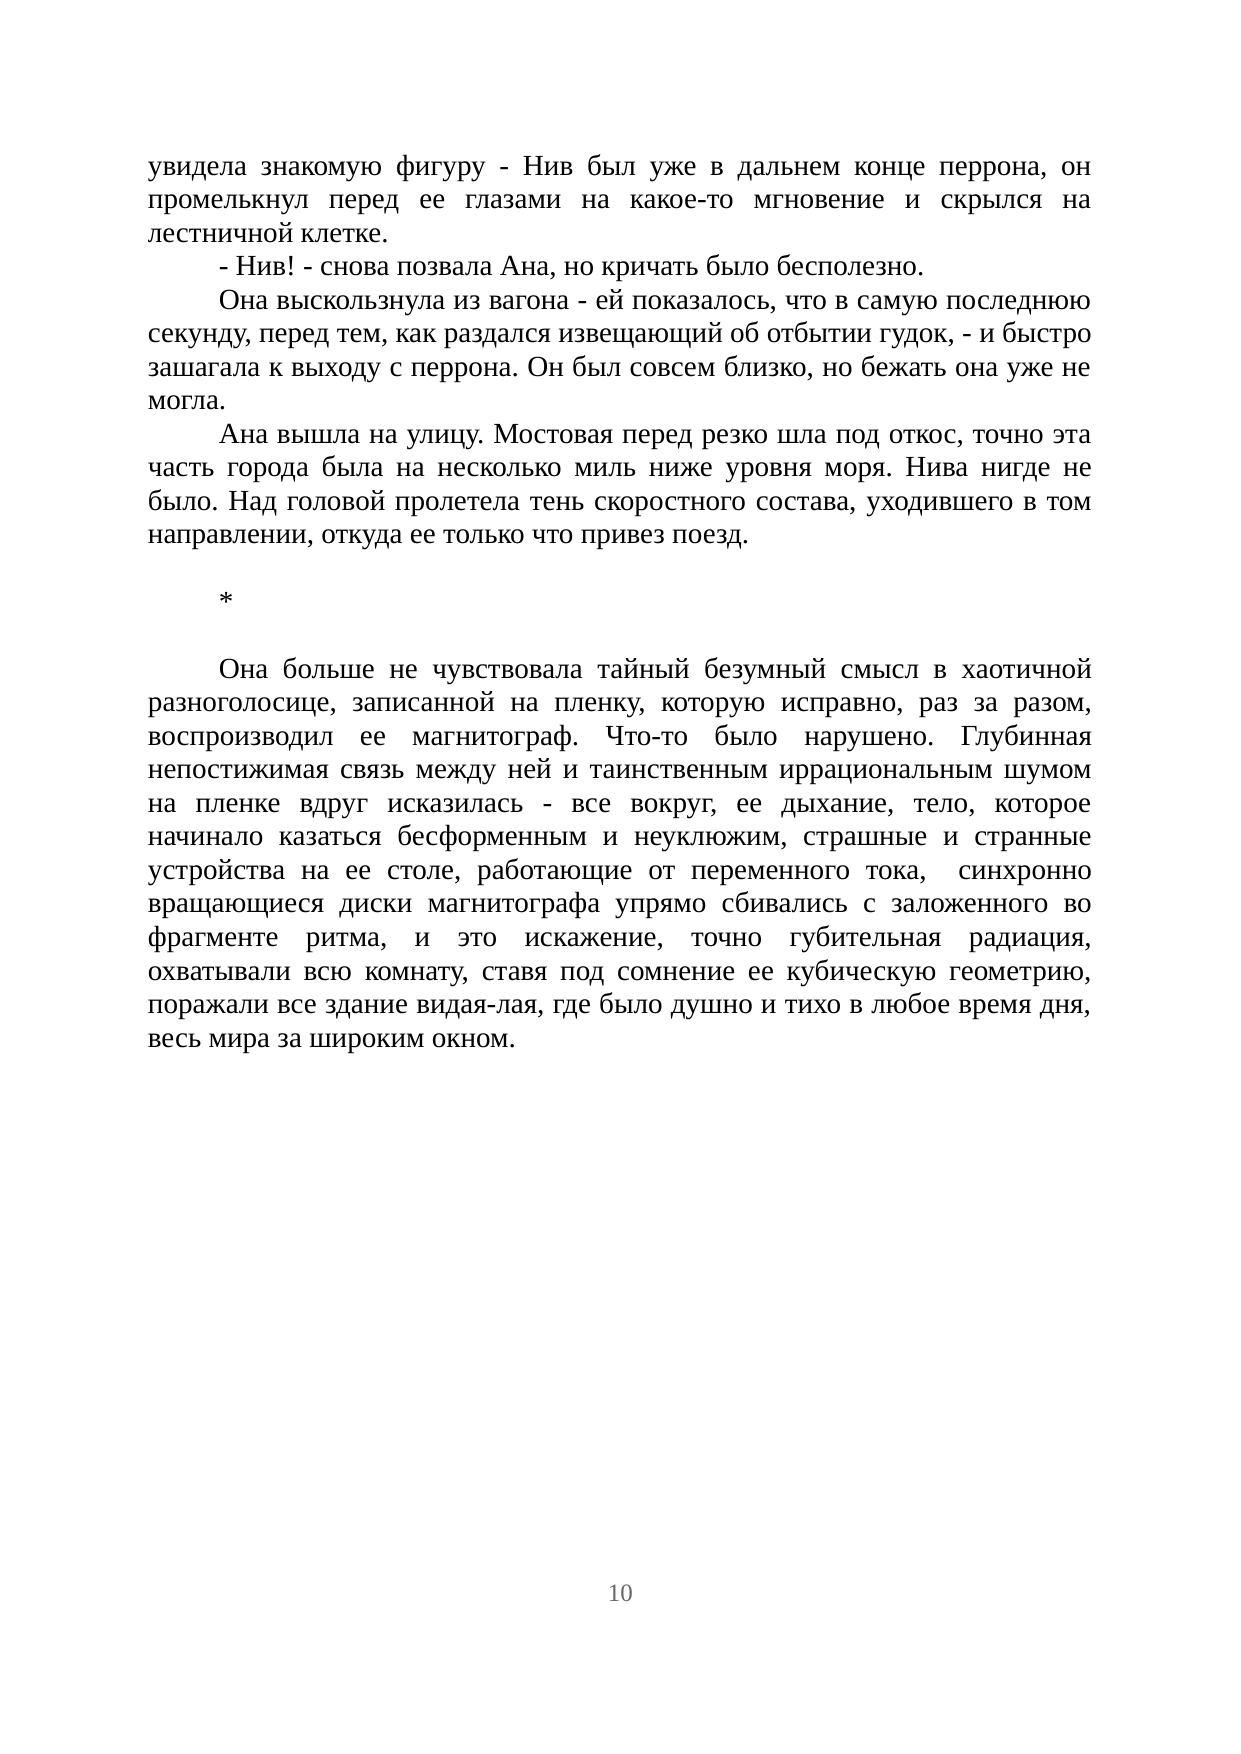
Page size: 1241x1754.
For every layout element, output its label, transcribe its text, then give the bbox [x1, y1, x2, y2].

text Ана вышла на улицу. Мостовая перед резко шла под откос, точно эта часть города была на несколько миль ниже уровня моря. Нива нигде не было. Над головой пролетела тень скоростного состава, уходившего в том направлении, откуда ее только что привез поезд. [148, 416, 1093, 550]
text увидела знакомую фигуру - Нив был уже в дальнем конце перрона, он промелькнул перед ее глазами на какое-то мгновение и скрылся на лестничной клетке. [148, 148, 1093, 248]
text * [148, 584, 1093, 617]
text Она больше не чувствовала тайный безумный смысл в хаотичной разноголосице, записанной на пленку, которую исправно, раз за разом, воспроизводил ее магнитограф. Что-то было нарушено. Глубинная непостижимая связь между ней и таинственным иррациональным шумом на пленке вдруг исказилась - все вокруг, ее дыхание, тело, которое начинало казаться бесформенным и неуклюжим, страшные и странные устройства на ее столе, работающие от переменного тока, синхронно вращающиеся диски магнитографа упрямо сбивались с заложенного во фрагменте ритма, и это искажение, точно губительная радиация, охватывали всю комнату, ставя под сомнение ее кубическую геометрию, поражали все здание видая-лая, где было душно и тихо в любое время дня, весь мира за широким окном. [148, 651, 1093, 1053]
text - Нив! - снова позвала Ана, но кричать было бесполезно. [148, 248, 1093, 282]
text Она выскользнула из вагона - ей показалось, что в самую последнюю секунду, перед тем, как раздался извещающий об отбытии гудок, - и быстро зашагала к выходу с перрона. Он был совсем близко, но бежать она уже не могла. [148, 282, 1093, 416]
